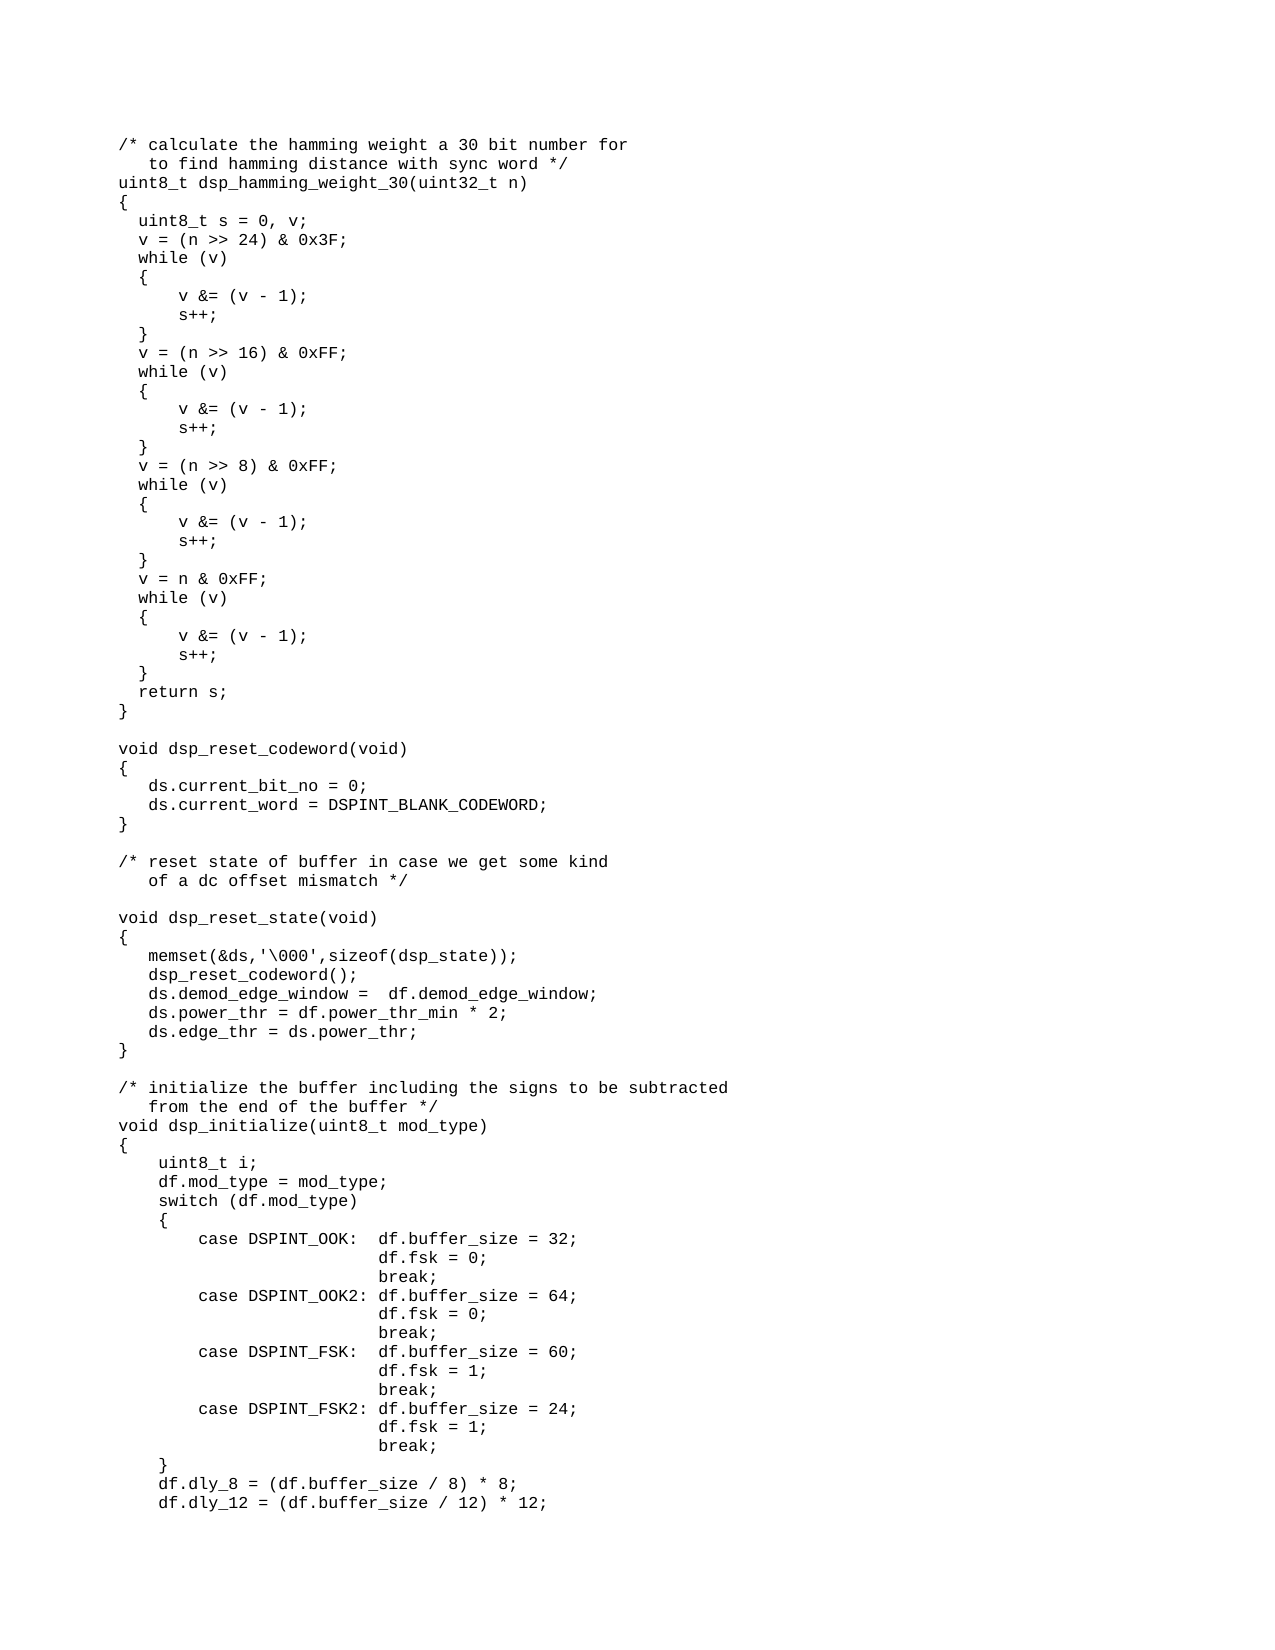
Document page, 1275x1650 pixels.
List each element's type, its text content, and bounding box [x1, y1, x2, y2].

text df.fsk = 0; [118, 1306, 1157, 1325]
text v &= (v - 1); [118, 288, 1157, 307]
text uint8_t i; [118, 1155, 1157, 1174]
text while (v) [118, 363, 1157, 382]
text v = n & 0xFF; [118, 571, 1157, 589]
text { [118, 495, 1157, 514]
text /* calculate the hamming weight a 30 bit number for [118, 137, 1157, 156]
text } [118, 816, 1157, 834]
text df.dly_12 = (df.buffer_size / 12) * 12; [118, 1494, 1157, 1513]
text v = (n >> 16) & 0xFF; [118, 344, 1157, 363]
text v &= (v - 1); [118, 514, 1157, 533]
text df.fsk = 1; [118, 1419, 1157, 1438]
text while (v) [118, 476, 1157, 495]
text { [118, 193, 1157, 212]
text memset(&ds,'\000',sizeof(dsp_state)); [118, 948, 1157, 967]
text to find hamming distance with sync word */ [118, 156, 1157, 175]
text /* initialize the buffer including the signs to be subtracted [118, 1080, 1157, 1098]
text ds.demod_edge_window = df.demod_edge_window; [118, 985, 1157, 1004]
text v = (n >> 24) & 0x3F; [118, 231, 1157, 250]
text } [118, 665, 1157, 684]
text s++; [118, 533, 1157, 552]
text ds.edge_thr = ds.power_thr; [118, 1023, 1157, 1042]
text { [118, 382, 1157, 401]
text ds.current_bit_no = 0; [118, 778, 1157, 797]
text of a dc offset mismatch */ [118, 872, 1157, 891]
text v &= (v - 1); [118, 627, 1157, 646]
text { [118, 269, 1157, 288]
text break; [118, 1438, 1157, 1457]
text case DSPINT_OOK2: df.buffer_size = 64; [118, 1287, 1157, 1306]
text } [118, 1457, 1157, 1476]
text uint8_t dsp_hamming_weight_30(uint32_t n) [118, 175, 1157, 193]
text } [118, 703, 1157, 721]
text void dsp_reset_state(void) [118, 910, 1157, 929]
text df.dly_8 = (df.buffer_size / 8) * 8; [118, 1476, 1157, 1494]
text case DSPINT_FSK: df.buffer_size = 60; [118, 1344, 1157, 1362]
text df.mod_type = mod_type; [118, 1174, 1157, 1193]
text } [118, 439, 1157, 457]
text case DSPINT_FSK2: df.buffer_size = 24; [118, 1400, 1157, 1419]
text void dsp_reset_codeword(void) [118, 740, 1157, 759]
text v &= (v - 1); [118, 401, 1157, 420]
text { [118, 759, 1157, 778]
text /* reset state of buffer in case we get some kind [118, 853, 1157, 872]
text } [118, 1042, 1157, 1061]
text break; [118, 1268, 1157, 1287]
text from the end of the buffer */ [118, 1098, 1157, 1117]
text break; [118, 1325, 1157, 1344]
text case DSPINT_OOK: df.buffer_size = 32; [118, 1231, 1157, 1249]
text { [118, 608, 1157, 627]
text ds.power_thr = df.power_thr_min * 2; [118, 1004, 1157, 1023]
text dsp_reset_codeword(); [118, 967, 1157, 985]
text while (v) [118, 589, 1157, 608]
text { [118, 929, 1157, 948]
text s++; [118, 646, 1157, 665]
text s++; [118, 307, 1157, 326]
text v = (n >> 8) & 0xFF; [118, 457, 1157, 476]
text { [118, 1212, 1157, 1231]
text return s; [118, 684, 1157, 703]
text void dsp_initialize(uint8_t mod_type) [118, 1117, 1157, 1136]
text ds.current_word = DSPINT_BLANK_CODEWORD; [118, 797, 1157, 816]
text } [118, 326, 1157, 344]
text break; [118, 1381, 1157, 1400]
text switch (df.mod_type) [118, 1193, 1157, 1212]
text while (v) [118, 250, 1157, 269]
text s++; [118, 420, 1157, 439]
text df.fsk = 1; [118, 1362, 1157, 1381]
text { [118, 1136, 1157, 1155]
text uint8_t s = 0, v; [118, 212, 1157, 231]
text } [118, 552, 1157, 571]
text df.fsk = 0; [118, 1249, 1157, 1268]
